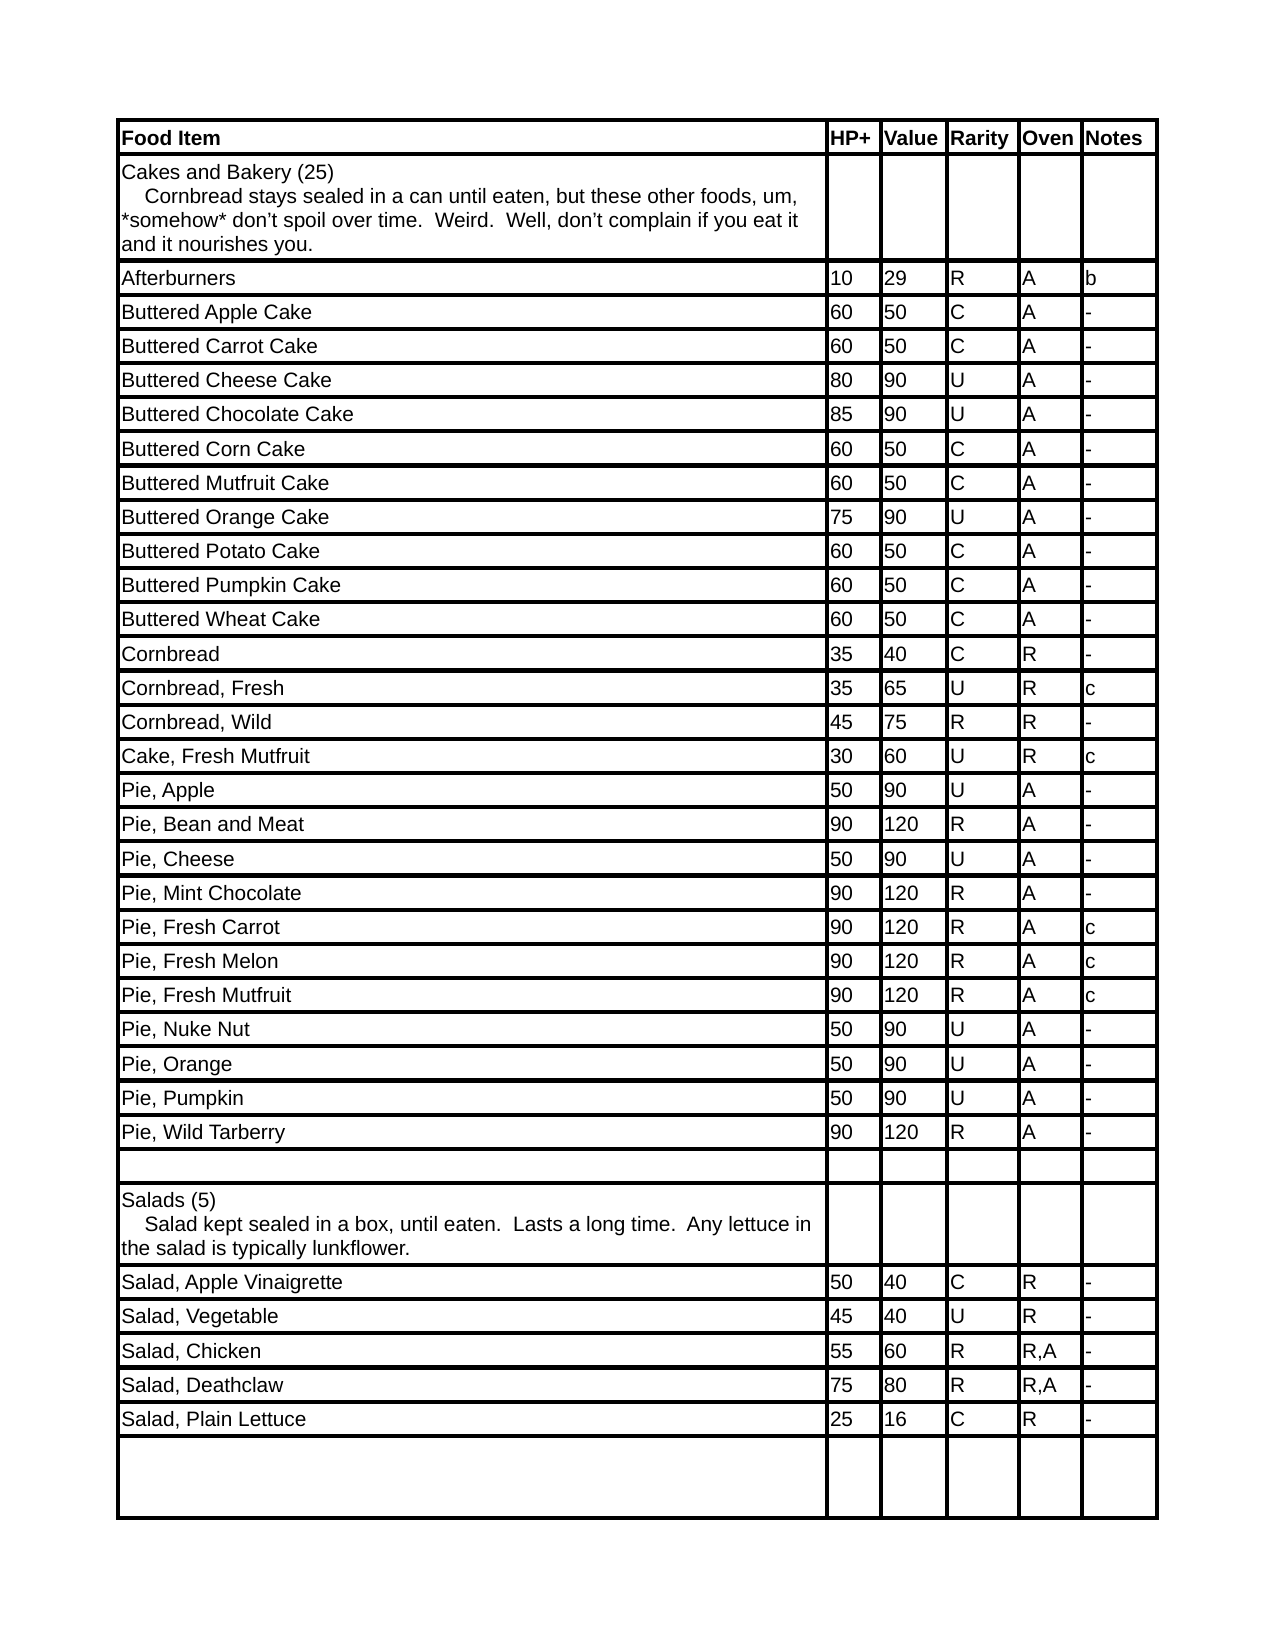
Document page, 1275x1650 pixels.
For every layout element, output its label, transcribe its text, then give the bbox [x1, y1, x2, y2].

table_cell 60 [829, 331, 879, 361]
table_cell - [1084, 536, 1155, 566]
table_cell [1021, 156, 1080, 258]
table_cell Cake, Fresh Mutfruit [120, 741, 825, 771]
table_cell 90 [829, 809, 879, 839]
table_cell Buttered Cheese Cake [120, 365, 825, 395]
table_cell 60 [829, 604, 879, 634]
table_cell Buttered Mutfruit Cake [120, 468, 825, 497]
table_cell 90 [829, 946, 879, 976]
table_cell 90 [829, 980, 879, 1010]
table_cell Pie, Wild Tarberry [120, 1117, 825, 1147]
table_cell 40 [883, 638, 945, 668]
table_cell [883, 1185, 945, 1263]
table_cell R [1021, 741, 1080, 771]
table_cell 50 [883, 297, 945, 327]
table_cell Pie, Orange [120, 1048, 825, 1078]
table_cell A [1021, 502, 1080, 532]
table_cell 40 [883, 1267, 945, 1297]
table_cell C [949, 570, 1017, 600]
table_cell Salad, Plain Lettuce [120, 1404, 825, 1434]
table_cell [1084, 156, 1155, 258]
table_cell U [949, 843, 1017, 873]
table_cell Cornbread, Wild [120, 707, 825, 737]
table_cell [883, 156, 945, 258]
table_cell 40 [883, 1301, 945, 1331]
table_cell [1021, 1185, 1080, 1263]
table_cell 90 [829, 878, 879, 907]
table_cell U [949, 673, 1017, 702]
table_cell Buttered Pumpkin Cake [120, 570, 825, 600]
table_cell Buttered Potato Cake [120, 536, 825, 566]
table_cell - [1084, 638, 1155, 668]
table_cell U [949, 775, 1017, 805]
table_cell - [1084, 843, 1155, 873]
table_cell R [949, 912, 1017, 942]
table_cell c [1084, 912, 1155, 942]
table_cell - [1084, 1267, 1155, 1297]
table_cell A [1021, 946, 1080, 976]
table_cell U [949, 502, 1017, 532]
table_cell C [949, 433, 1017, 463]
table_cell A [1021, 433, 1080, 463]
table_cell 50 [883, 331, 945, 361]
table_cell [883, 1151, 945, 1181]
table_cell 75 [829, 1370, 879, 1399]
table_cell 60 [829, 570, 879, 600]
table_cell 25 [829, 1404, 879, 1434]
table_cell 75 [829, 502, 879, 532]
table_cell [1084, 1185, 1155, 1263]
table_cell [949, 156, 1017, 258]
table_cell - [1084, 878, 1155, 907]
table_cell [829, 156, 879, 258]
table_header HP+ [829, 122, 879, 152]
table_cell 50 [883, 536, 945, 566]
table_cell R [949, 946, 1017, 976]
table_cell Salad, Chicken [120, 1335, 825, 1365]
table_cell [829, 1151, 879, 1181]
table_cell [120, 1151, 825, 1181]
table_cell Buttered Corn Cake [120, 433, 825, 463]
table_cell Buttered Orange Cake [120, 502, 825, 532]
table_cell - [1084, 1083, 1155, 1112]
table_cell 75 [883, 707, 945, 737]
table_cell Pie, Nuke Nut [120, 1014, 825, 1044]
table_cell R [1021, 1267, 1080, 1297]
table_cell 90 [883, 1083, 945, 1112]
table_cell 60 [829, 433, 879, 463]
table_cell Buttered Apple Cake [120, 297, 825, 327]
table_cell Pie, Bean and Meat [120, 809, 825, 839]
table_cell 90 [883, 1014, 945, 1044]
table_cell Buttered Chocolate Cake [120, 399, 825, 429]
table_cell 35 [829, 673, 879, 702]
table_cell A [1021, 365, 1080, 395]
table_cell 60 [883, 1335, 945, 1365]
table_cell A [1021, 980, 1080, 1010]
table_cell 60 [829, 536, 879, 566]
table_cell R [949, 1335, 1017, 1365]
table_cell Cornbread, Fresh [120, 673, 825, 702]
table_cell Pie, Fresh Carrot [120, 912, 825, 942]
table_cell - [1084, 1048, 1155, 1078]
table_cell 85 [829, 399, 879, 429]
table_header Rarity [949, 122, 1017, 152]
table_cell c [1084, 741, 1155, 771]
table_cell Pie, Fresh Melon [120, 946, 825, 976]
table_cell [949, 1151, 1017, 1181]
table_cell 50 [829, 843, 879, 873]
table_cell U [949, 399, 1017, 429]
table_cell [1084, 1151, 1155, 1181]
table_cell [1021, 1151, 1080, 1181]
table_cell A [1021, 912, 1080, 942]
table_cell 60 [883, 741, 945, 771]
table_cell U [949, 1301, 1017, 1331]
table_cell Pie, Fresh Mutfruit [120, 980, 825, 1010]
table_cell C [949, 1404, 1017, 1434]
table_cell 50 [829, 775, 879, 805]
table_cell U [949, 741, 1017, 771]
table_cell A [1021, 297, 1080, 327]
table_cell [949, 1438, 1017, 1516]
table_cell A [1021, 263, 1080, 292]
table_cell - [1084, 604, 1155, 634]
table_cell [1021, 1438, 1080, 1516]
table_cell A [1021, 775, 1080, 805]
table_cell C [949, 468, 1017, 497]
table_cell R [1021, 638, 1080, 668]
table_cell Cakes and Bakery (25) Cornbread stays sealed in a can until eaten, but these other foods, um, *somehow* don’t spoil over time. Weird. Well, don’t complain if you eat it and it nourishes you. [120, 156, 825, 258]
table_cell 35 [829, 638, 879, 668]
table_cell U [949, 365, 1017, 395]
table_cell 90 [829, 1117, 879, 1147]
table_cell 45 [829, 1301, 879, 1331]
table_cell A [1021, 1117, 1080, 1147]
table_cell 120 [883, 878, 945, 907]
table_cell U [949, 1014, 1017, 1044]
table_cell 50 [883, 604, 945, 634]
table_cell 45 [829, 707, 879, 737]
table_cell [883, 1438, 945, 1516]
table_cell - [1084, 1370, 1155, 1399]
table_cell 65 [883, 673, 945, 702]
table_cell 120 [883, 809, 945, 839]
table_cell - [1084, 1014, 1155, 1044]
table_cell Pie, Apple [120, 775, 825, 805]
table_cell - [1084, 502, 1155, 532]
table_cell R [1021, 707, 1080, 737]
table_cell - [1084, 468, 1155, 497]
table_header Food Item [120, 122, 825, 152]
table_cell A [1021, 1014, 1080, 1044]
table_cell - [1084, 433, 1155, 463]
table_cell A [1021, 468, 1080, 497]
table_cell - [1084, 331, 1155, 361]
table_cell A [1021, 570, 1080, 600]
table_cell Salad, Vegetable [120, 1301, 825, 1331]
table_cell 60 [829, 297, 879, 327]
table_cell 90 [883, 399, 945, 429]
table_cell R [1021, 1301, 1080, 1331]
table_cell 90 [883, 775, 945, 805]
table_cell 50 [883, 433, 945, 463]
table_cell C [949, 536, 1017, 566]
table_cell A [1021, 1083, 1080, 1112]
table_cell c [1084, 946, 1155, 976]
table_cell - [1084, 297, 1155, 327]
table_cell 50 [829, 1267, 879, 1297]
table_cell 55 [829, 1335, 879, 1365]
table_cell - [1084, 1335, 1155, 1365]
table_cell U [949, 1048, 1017, 1078]
table_cell Pie, Mint Chocolate [120, 878, 825, 907]
table_cell - [1084, 1117, 1155, 1147]
table_cell 30 [829, 741, 879, 771]
table_cell R [949, 878, 1017, 907]
table_cell Cornbread [120, 638, 825, 668]
table_cell [1084, 1438, 1155, 1516]
table_cell c [1084, 980, 1155, 1010]
table_cell R [1021, 673, 1080, 702]
table_cell 16 [883, 1404, 945, 1434]
table_header Value [883, 122, 945, 152]
table_cell 90 [829, 912, 879, 942]
table_cell 50 [829, 1014, 879, 1044]
table_cell A [1021, 331, 1080, 361]
table_cell 120 [883, 1117, 945, 1147]
table_cell R [949, 809, 1017, 839]
table_cell A [1021, 809, 1080, 839]
table_cell - [1084, 707, 1155, 737]
table_cell R [949, 980, 1017, 1010]
table_cell Pie, Cheese [120, 843, 825, 873]
table_cell 50 [883, 468, 945, 497]
table_cell R [1021, 1404, 1080, 1434]
table_cell b [1084, 263, 1155, 292]
table_cell C [949, 1267, 1017, 1297]
table_cell 120 [883, 912, 945, 942]
table_cell Pie, Pumpkin [120, 1083, 825, 1112]
table_cell R [949, 707, 1017, 737]
table_cell R [949, 1117, 1017, 1147]
table_cell A [1021, 878, 1080, 907]
table_header Notes [1084, 122, 1155, 152]
table_cell [949, 1185, 1017, 1263]
table_cell C [949, 604, 1017, 634]
table_cell R,A [1021, 1370, 1080, 1399]
table_cell - [1084, 570, 1155, 600]
table_cell - [1084, 1301, 1155, 1331]
table_cell 60 [829, 468, 879, 497]
table_cell Buttered Wheat Cake [120, 604, 825, 634]
table_cell A [1021, 843, 1080, 873]
table_cell C [949, 331, 1017, 361]
table_cell Salads (5) Salad kept sealed in a box, until eaten. Lasts a long time. Any lettuce in the salad is typically lunkflower. [120, 1185, 825, 1263]
table_cell 80 [829, 365, 879, 395]
table_cell R,A [1021, 1335, 1080, 1365]
table_cell - [1084, 809, 1155, 839]
table_cell [829, 1438, 879, 1516]
table_cell - [1084, 399, 1155, 429]
table_cell C [949, 638, 1017, 668]
table_cell - [1084, 775, 1155, 805]
table_cell 29 [883, 263, 945, 292]
table_cell C [949, 297, 1017, 327]
table_cell c [1084, 673, 1155, 702]
table_cell A [1021, 536, 1080, 566]
table_cell 90 [883, 1048, 945, 1078]
table_cell 10 [829, 263, 879, 292]
table_cell Salad, Deathclaw [120, 1370, 825, 1399]
table_cell Salad, Apple Vinaigrette [120, 1267, 825, 1297]
table_cell - [1084, 1404, 1155, 1434]
table_cell Afterburners [120, 263, 825, 292]
table_cell 80 [883, 1370, 945, 1399]
table_cell U [949, 1083, 1017, 1112]
table_cell R [949, 263, 1017, 292]
table_cell [829, 1185, 879, 1263]
table_cell 90 [883, 843, 945, 873]
table_cell A [1021, 399, 1080, 429]
table_cell 90 [883, 365, 945, 395]
table_header Oven [1021, 122, 1080, 152]
table_cell 50 [829, 1083, 879, 1112]
table_cell 50 [829, 1048, 879, 1078]
table_cell A [1021, 604, 1080, 634]
table_cell 50 [883, 570, 945, 600]
table_cell 120 [883, 946, 945, 976]
table_cell Buttered Carrot Cake [120, 331, 825, 361]
table_cell R [949, 1370, 1017, 1399]
table_cell 120 [883, 980, 945, 1010]
table_cell - [1084, 365, 1155, 395]
table_cell A [1021, 1048, 1080, 1078]
table_cell 90 [883, 502, 945, 532]
table_cell [120, 1438, 825, 1516]
